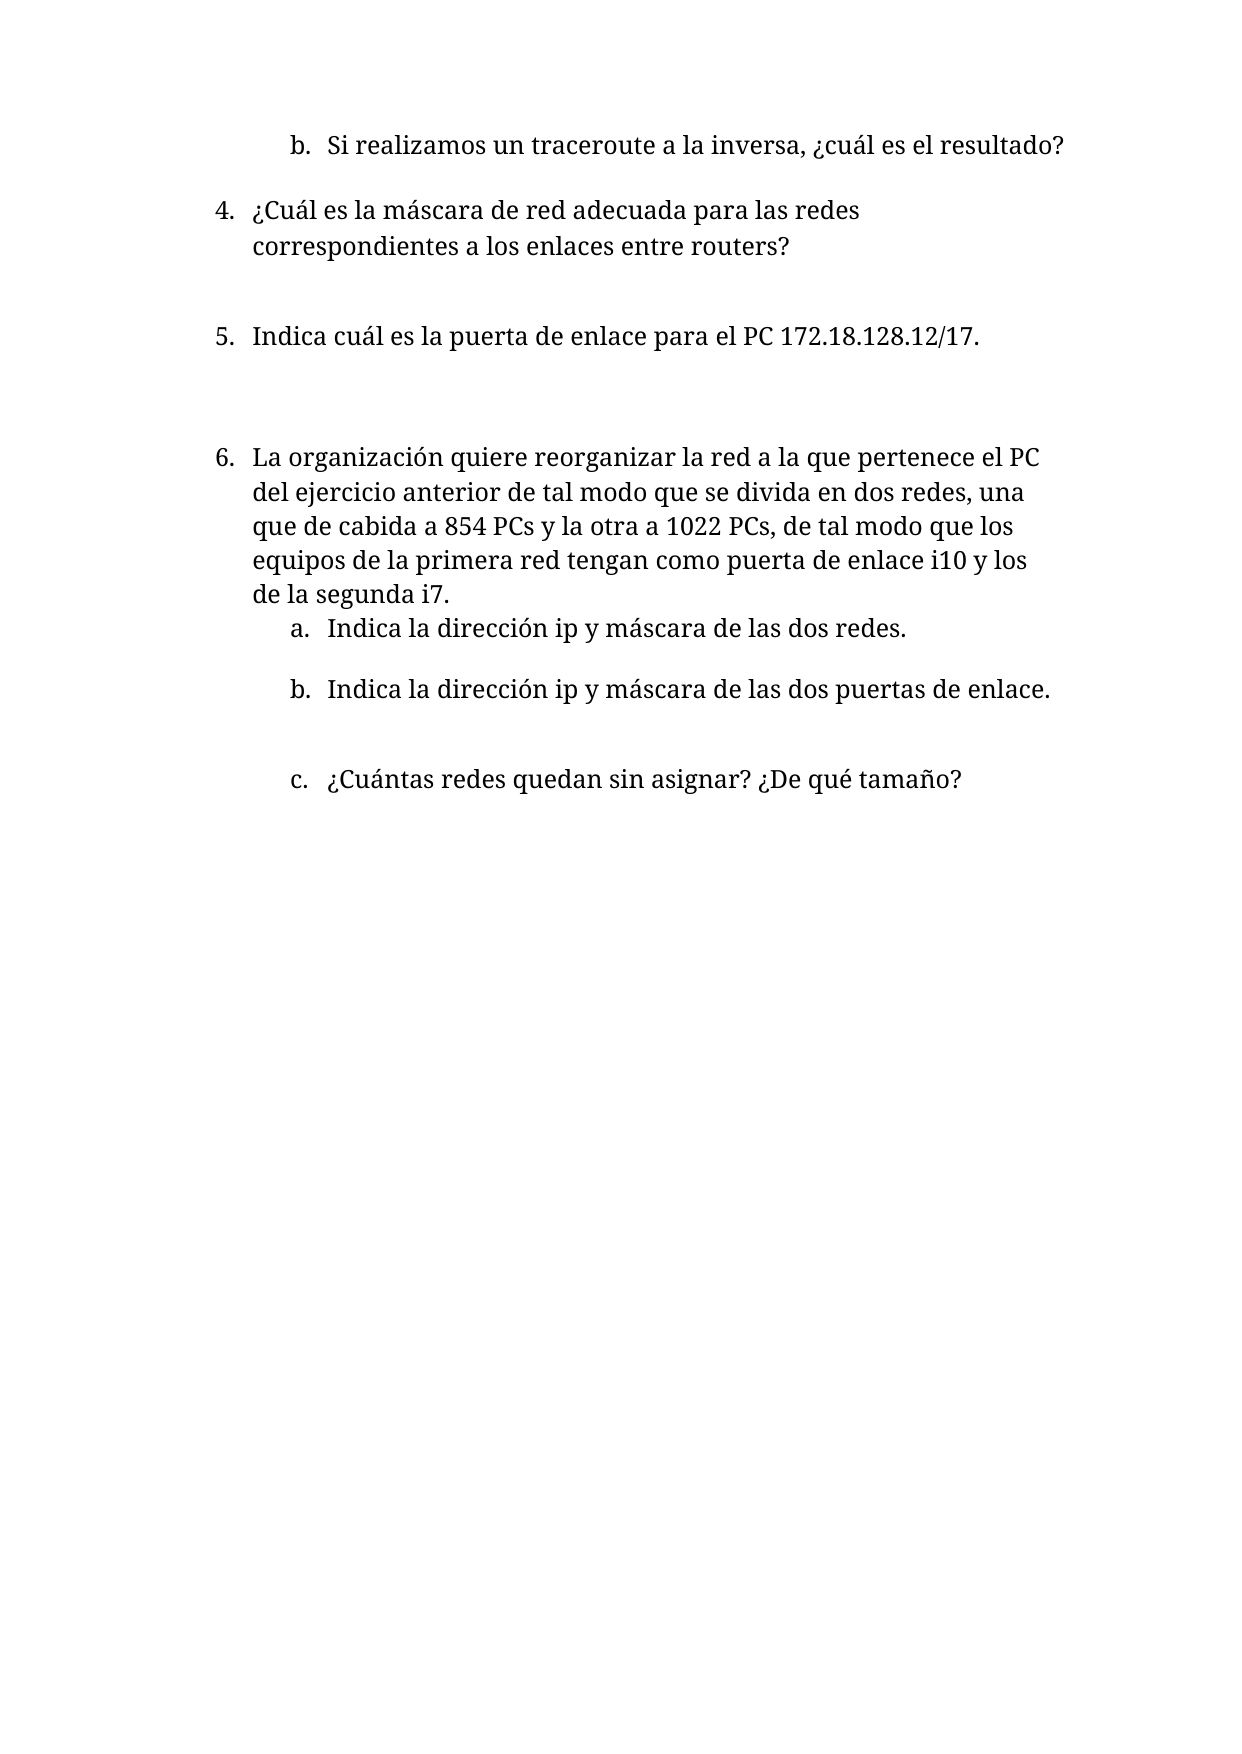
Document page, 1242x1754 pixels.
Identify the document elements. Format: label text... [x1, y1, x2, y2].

list La organización quiere reorganizar la red a la que pertenece el PC del ejercicio anterior de tal modo que se divida en dos redes, una que de cabida a 854 PCs y la otra a 1022 PCs, de tal modo que los equipos de la primera red tengan como puerta de enlace i10 y los de la segunda i7. [215, 440, 1060, 610]
list Indica la dirección ip y máscara de las dos puertas de enlace. [290, 672, 1092, 706]
list ¿Cuántas redes quedan sin asignar? ¿De qué tamaño? [290, 762, 1092, 796]
list Indica la dirección ip y máscara de las dos redes. [290, 611, 1092, 644]
list Indica cuál es la puerta de enlace para el PC 172.18.128.12/17. [215, 319, 1092, 353]
list Si realizamos un traceroute a la inversa, ¿cuál es el resultado? [290, 128, 1092, 162]
list ¿Cuál es la máscara de red adecuada para las redes correspondientes a los enlaces entre routers? [215, 193, 1033, 263]
